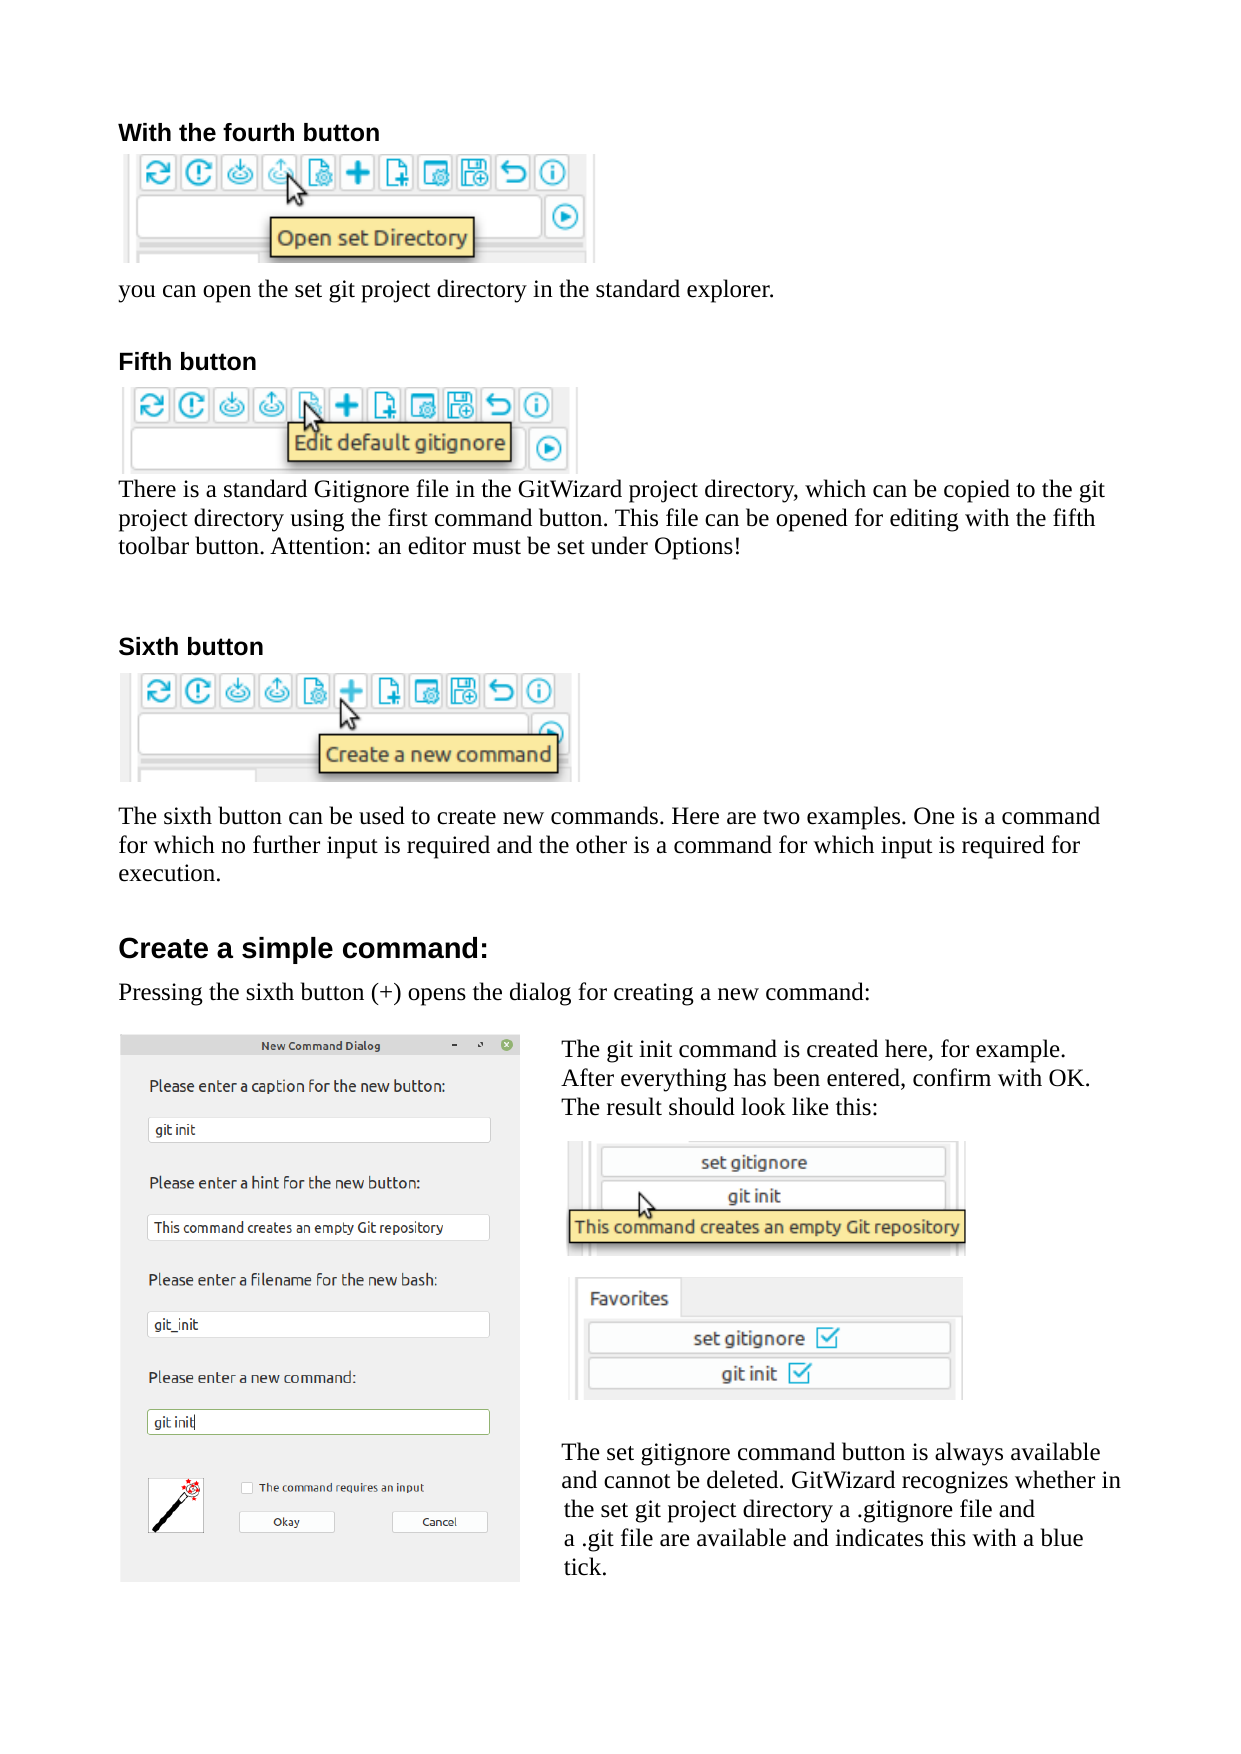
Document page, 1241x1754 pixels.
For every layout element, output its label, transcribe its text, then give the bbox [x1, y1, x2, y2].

text The result should look like this: [520, 1092, 1122, 1120]
text tick. [520, 1552, 1122, 1580]
text Pressing the sixth button (+) opens the dialog for creating a new command: [118, 977, 1122, 1005]
subtitle Sixth button [118, 632, 1122, 661]
picture [123, 154, 602, 263]
text There is a standard Gitignore file in the GitWizard project directory, which can be copied to the git project directory using the first command button. This file can be opened for editing with the fifth toolbar button. Attention: an editor must be set under Options! [118, 474, 1122, 560]
text a .git file are available and indicates this with a blue [520, 1523, 1122, 1552]
subtitle Fifth button [118, 346, 1122, 375]
subtitle Create a simple command: [118, 931, 1122, 964]
picture [568, 1277, 963, 1400]
picture [120, 673, 585, 782]
text After everything has been entered, confirm with OK. [520, 1063, 1122, 1092]
text The git init command is created here, for example. [520, 1034, 1122, 1063]
picture [565, 1141, 970, 1256]
picture [121, 387, 583, 474]
picture [120, 1034, 520, 1582]
text The sixth button can be used to create new commands. Here are two examples. One is a command for which no further input is required and the other is a command for which input is required for execution. [118, 801, 1122, 887]
text the set git project directory a .gitignore file and [520, 1494, 1122, 1523]
text The set gitignore command button is always available and cannot be deleted. GitWizard recognizes whether in [520, 1437, 1122, 1494]
text you can open the set git project directory in the standard explorer. [118, 274, 1122, 303]
subtitle With the fourth button [118, 118, 1122, 147]
